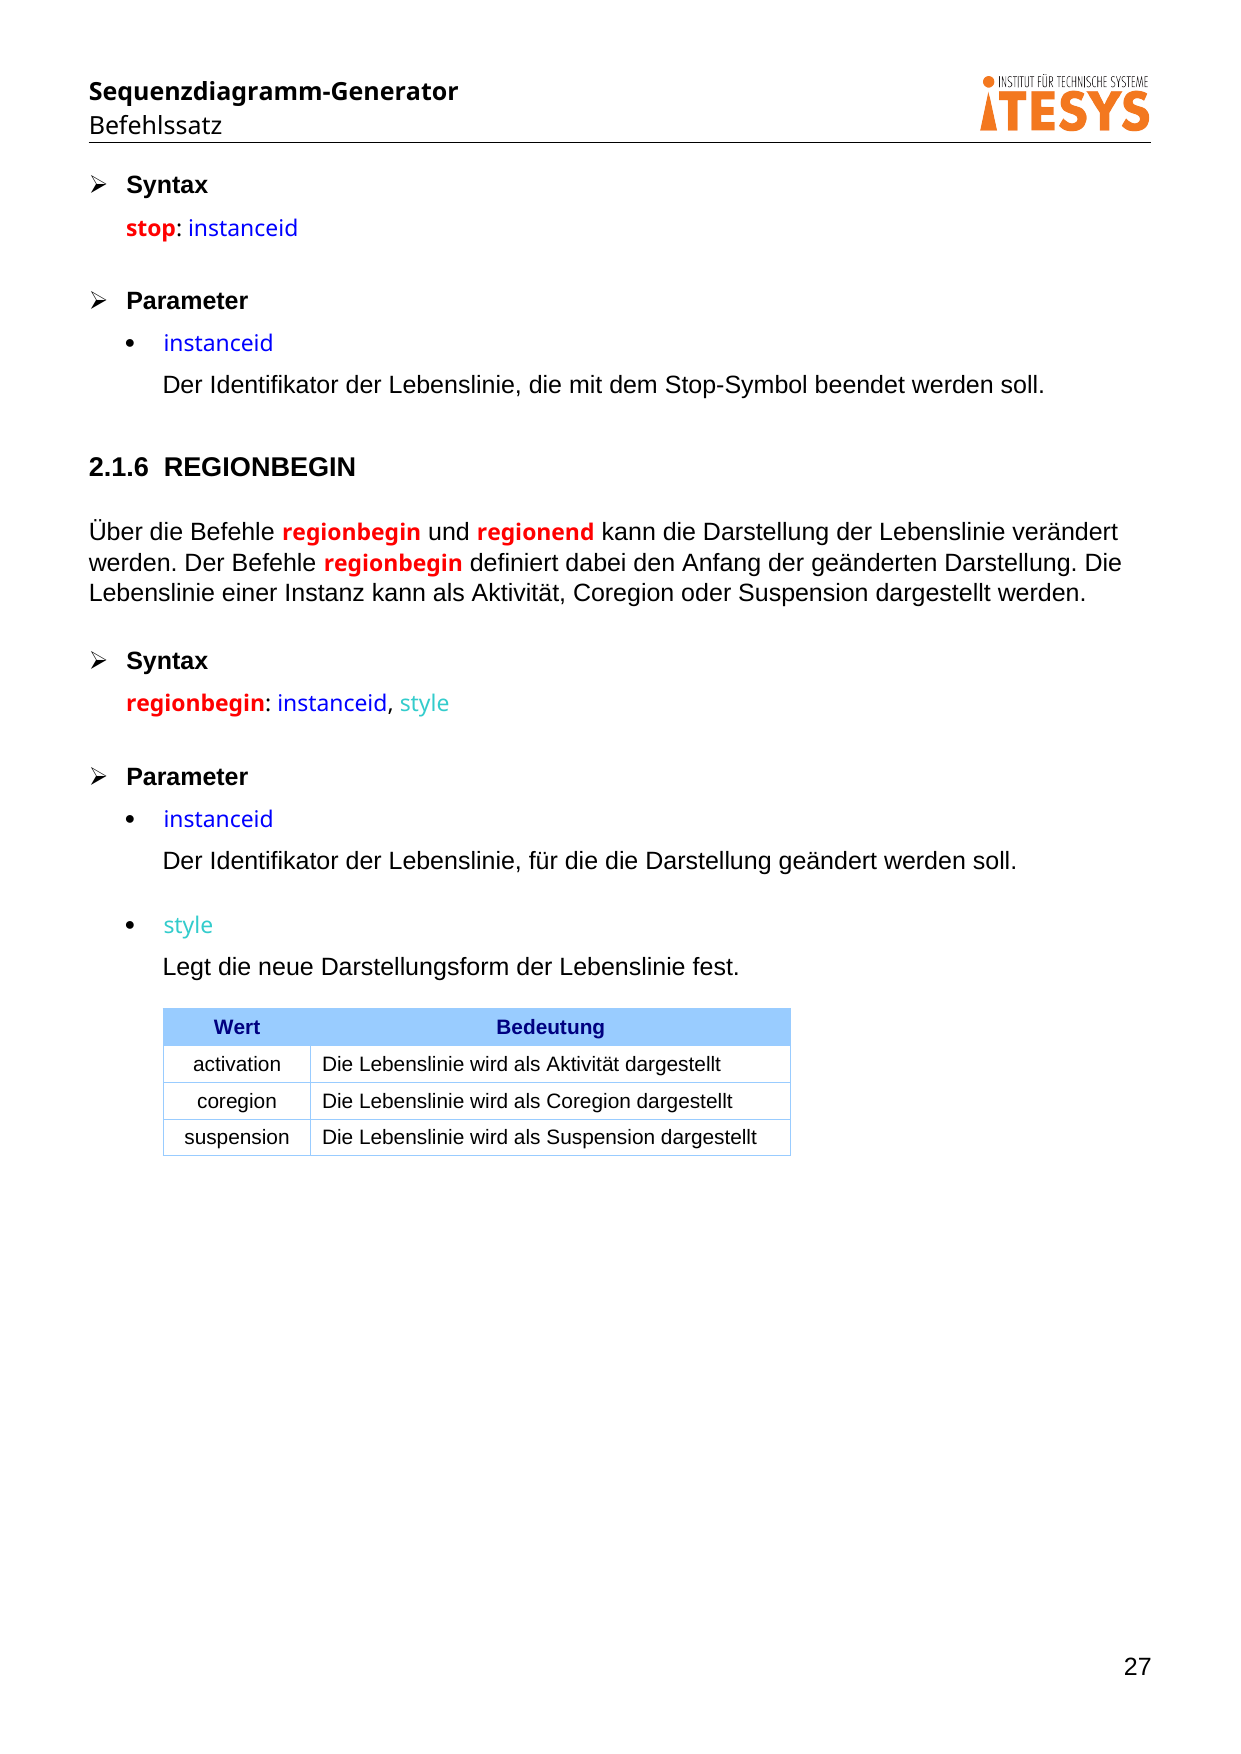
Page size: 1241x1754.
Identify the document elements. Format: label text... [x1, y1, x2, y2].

table_cell activation [164, 1046, 310, 1082]
table_header Wert [164, 1009, 310, 1045]
list instanceid [126, 327, 1152, 358]
subtitle REGIONBEGIN [88, 452, 1152, 482]
list Syntax [88, 647, 1152, 675]
text Der Identifikator der Lebenslinie, die mit dem Stop-Symbol beendet werden soll. [162, 371, 1152, 399]
text Legt die neue Darstellungsform der Lebenslinie fest. [162, 952, 1152, 980]
list Parameter [88, 762, 1152, 790]
text Der Identifikator der Lebenslinie, für die die Darstellung geändert werden soll. [162, 847, 1152, 874]
list Syntax [88, 171, 1152, 199]
table_cell Die Lebenslinie wird als Suspension dargestellt [311, 1120, 790, 1155]
list style [126, 909, 1152, 940]
picture [979, 73, 1151, 132]
table_cell Die Lebenslinie wird als Coregion dargestellt [311, 1083, 790, 1119]
text regionbegin: instanceid, style [88, 687, 1152, 719]
table_header Bedeutung [311, 1009, 790, 1045]
list Parameter [88, 286, 1152, 314]
text Über die Befehle regionbegin und regionend kann die Darstellung der Lebenslinie verändert werden. Der Befehle regionbegin definiert dabei den Anfang der geänderten Darstellung. Die Lebenslinie einer Instanz kann als Aktivität, Coregion oder Suspension dargestellt werden. [88, 516, 1152, 606]
table_cell coregion [164, 1083, 310, 1119]
table_cell suspension [164, 1120, 310, 1155]
list instanceid [126, 803, 1152, 834]
text stop: instanceid [88, 211, 1152, 243]
table_cell Die Lebenslinie wird als Aktivität dargestellt [311, 1046, 790, 1082]
